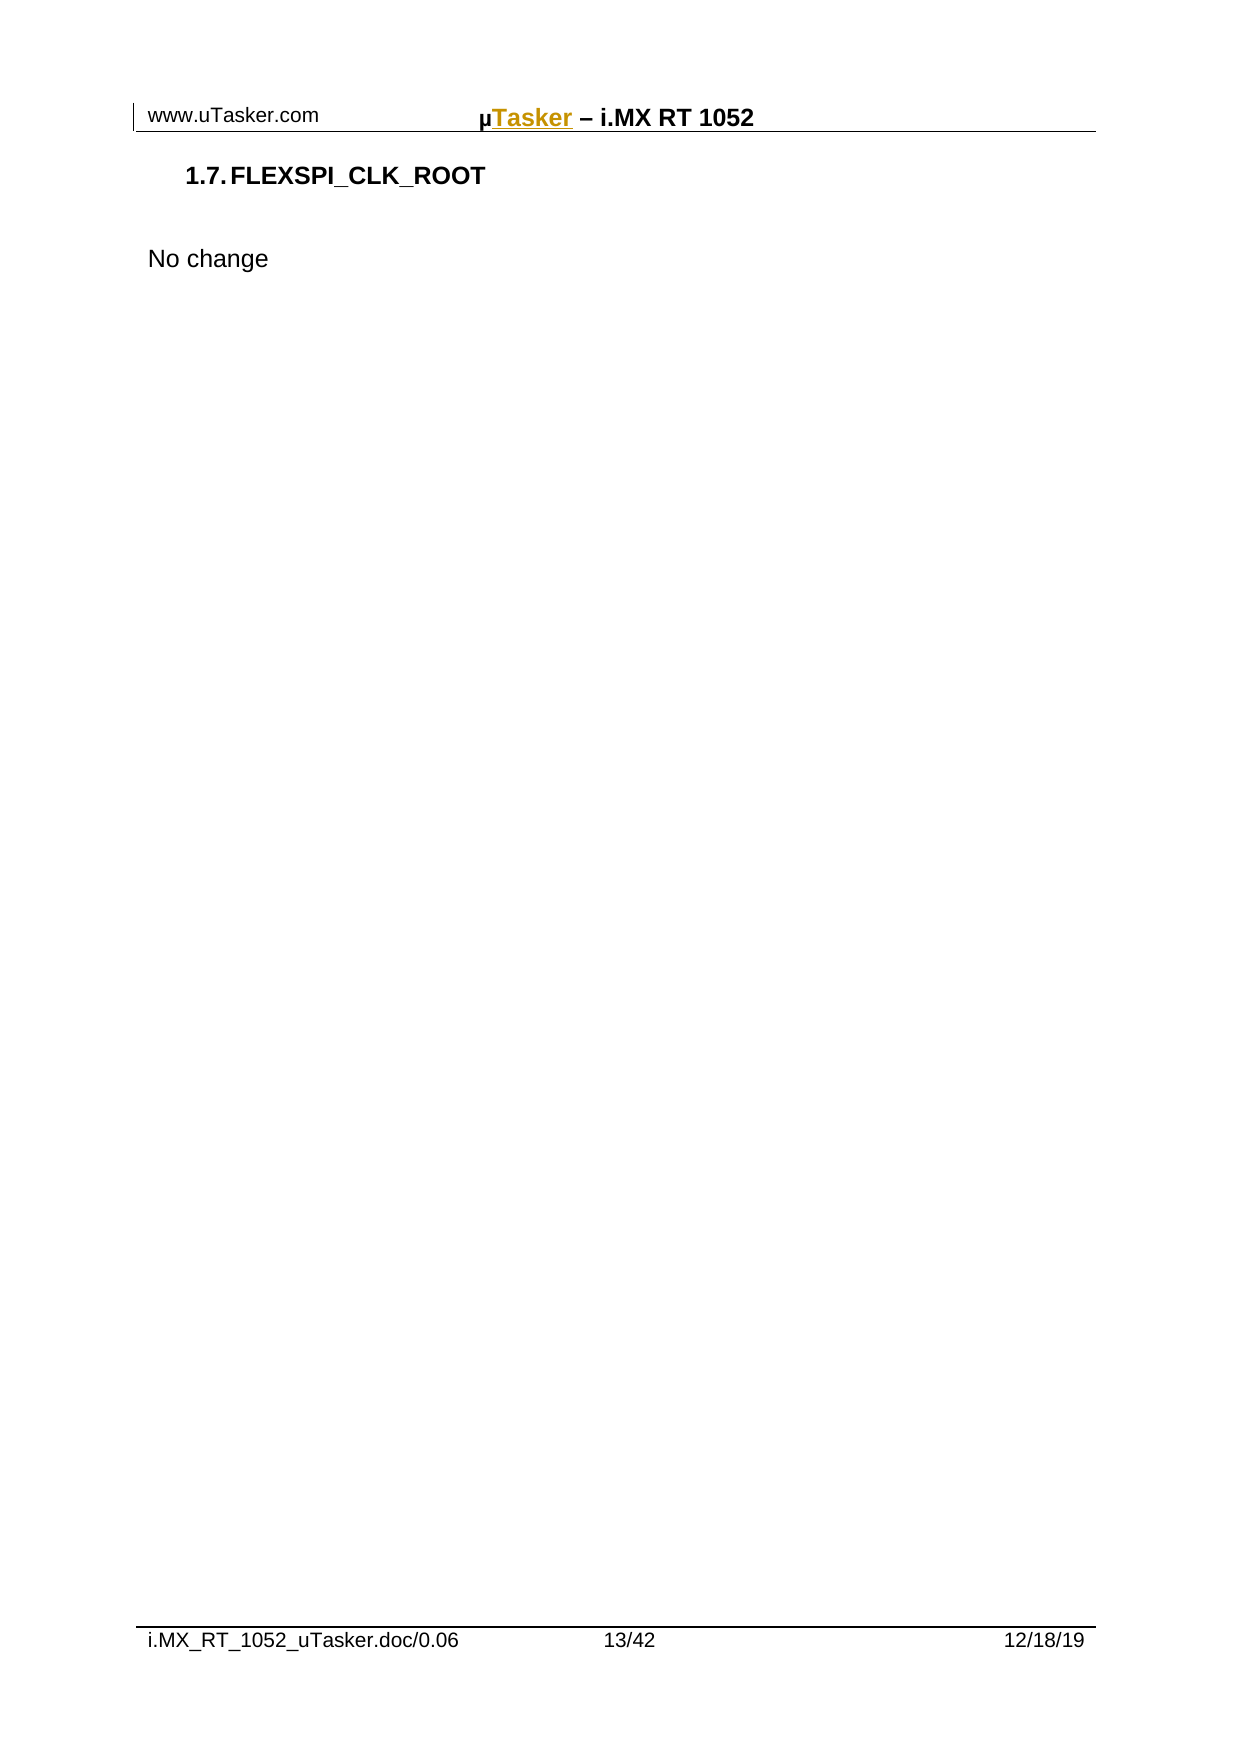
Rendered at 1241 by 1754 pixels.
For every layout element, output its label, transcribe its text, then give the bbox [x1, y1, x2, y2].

text No change [148, 243, 1093, 272]
subtitle FLEXSPI_CLK_ROOT [185, 161, 1093, 190]
